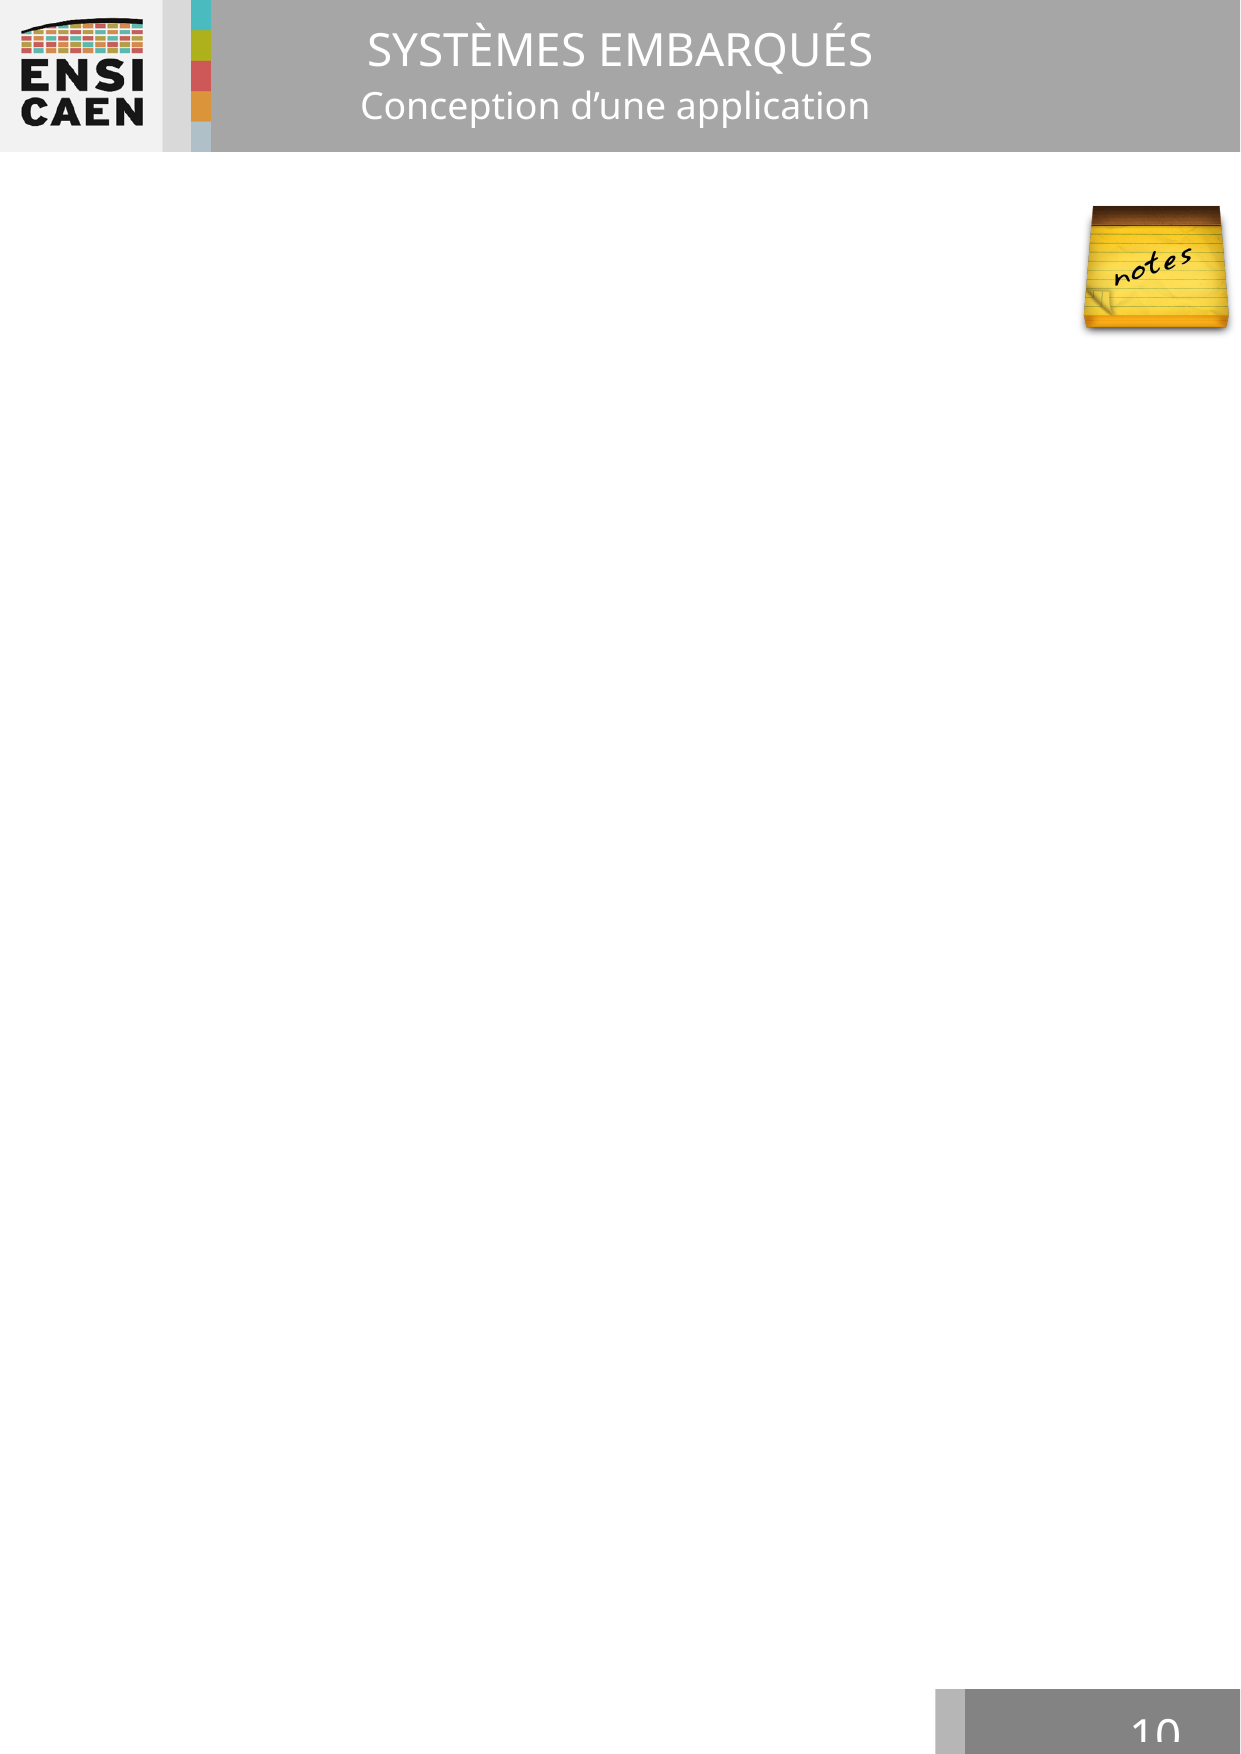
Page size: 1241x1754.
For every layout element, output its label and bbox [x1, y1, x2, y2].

picture [1070, 186, 1241, 346]
picture [0, 0, 1241, 152]
picture [935, 1689, 1241, 1754]
